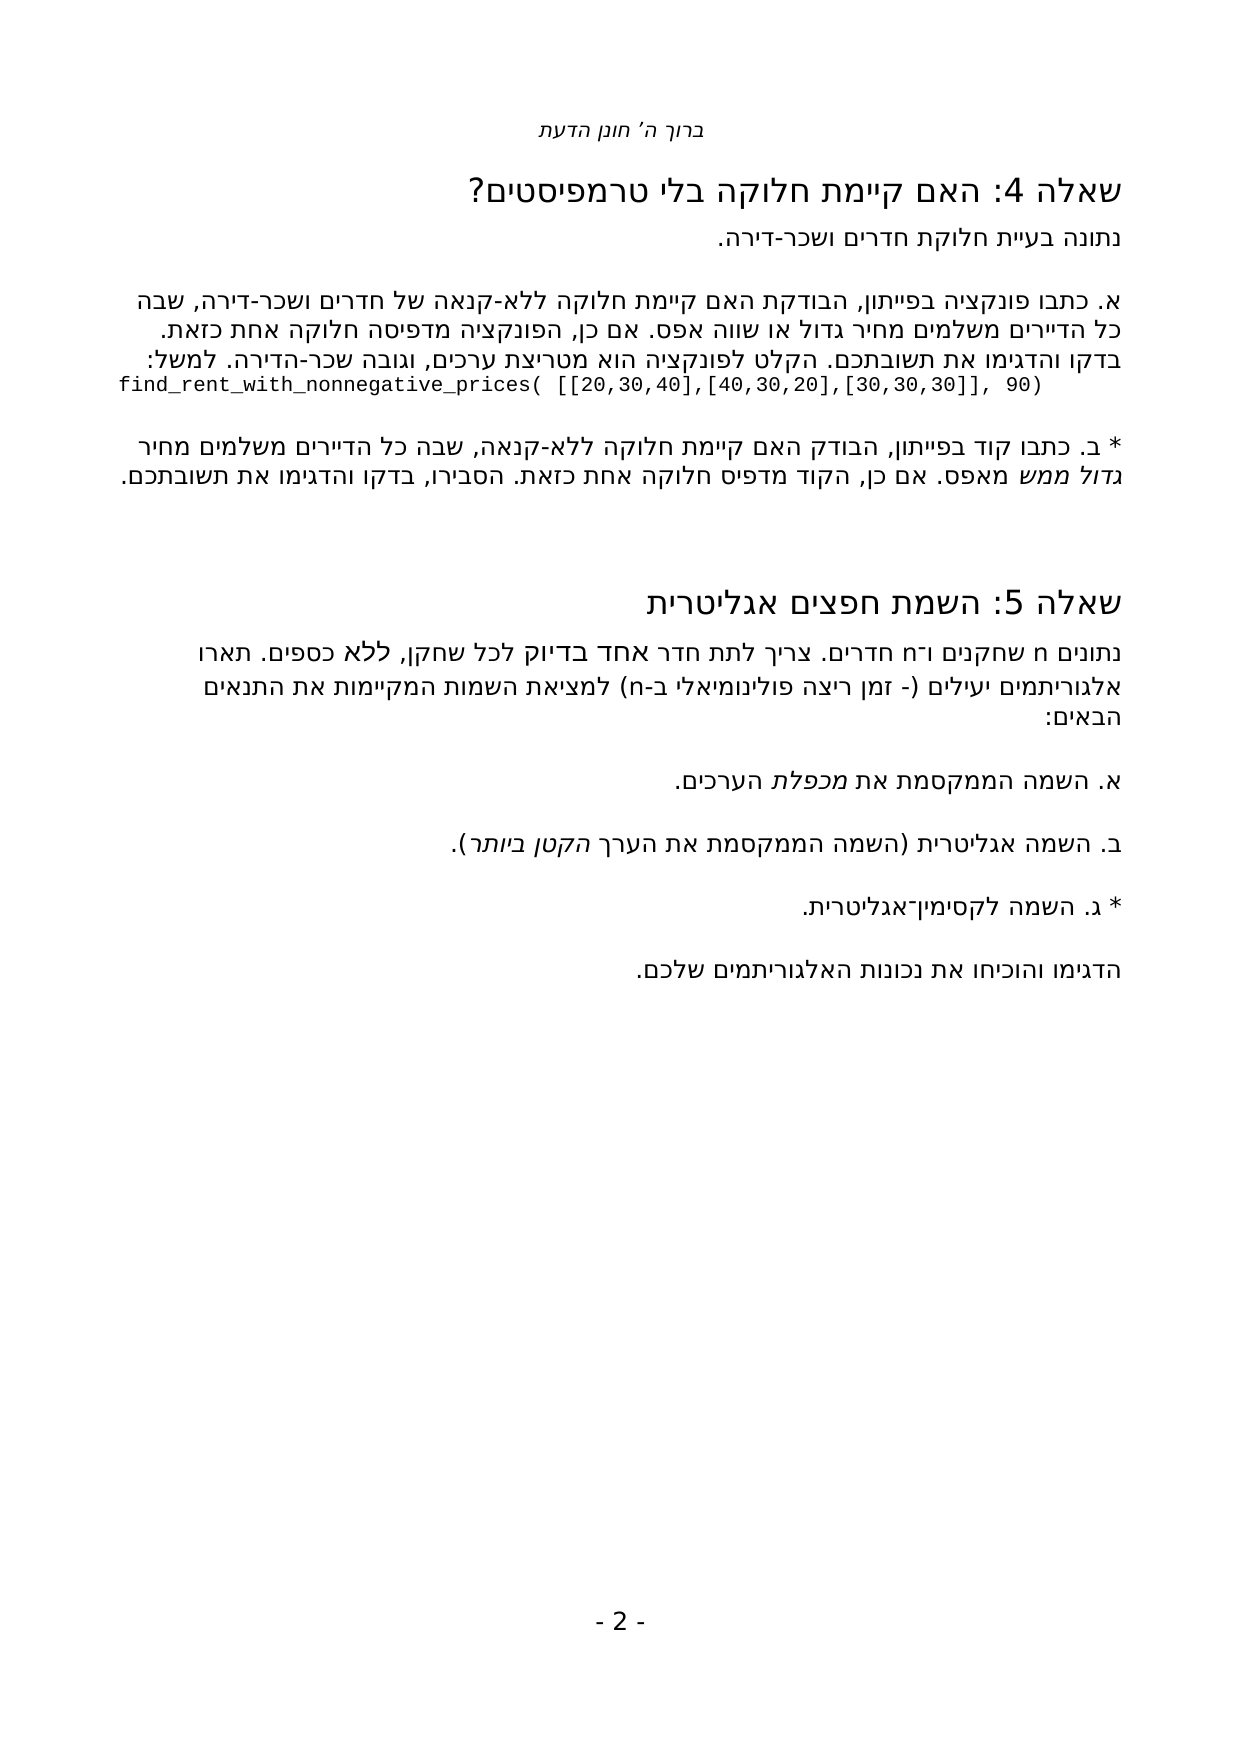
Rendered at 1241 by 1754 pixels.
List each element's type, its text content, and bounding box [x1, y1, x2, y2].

text * ג. השמה לקסימין־אגליטרית. [118, 892, 1122, 921]
text א. השמה הממקסמת את מכפלת הערכים. [118, 766, 1122, 795]
text ב. השמה אגליטרית (השמה הממקסמת את הערך הקטן ביותר). [118, 829, 1122, 858]
text הדגימו והוכיחו את נכונות האלגוריתמים שלכם. [118, 956, 1122, 985]
text נתונים n שחקנים ו־n חדרים. צריך לתת חדר אחד בדיוק לכל שחקן, ללא כספים. תארו אלגוריתמים יעילים (- זמן ריצה פולינומיאלי ב-n) למציאת השמות המקיימות את התנאים הבאים: [118, 634, 1122, 732]
text find_rent_with_nonnegative_prices( [[20,30,40],[40,30,20],[30,30,30]], 90) [118, 374, 1122, 398]
text * ב. כתבו קוד בפייתון, הבודק האם קיימת חלוקה ללא-קנאה, שבה כל הדיירים משלמים מחיר גדול ממש מאפס. אם כן, הקוד מדפיס חלוקה אחת כזאת. הסבירו, בדקו והדגימו את תשובתכם. [118, 432, 1122, 490]
text נתונה בעיית חלוקת חדרים ושכר-דירה. [118, 223, 1122, 252]
subtitle שאלה 5: השמת חפצים אגליטרית [118, 583, 1122, 622]
subtitle שאלה 4: האם קיימת חלוקה בלי טרמפיסטים? [118, 172, 1122, 211]
text א. כתבו פונקציה בפייתון, הבודקת האם קיימת חלוקה ללא-קנאה של חדרים ושכר-דירה, שבה כל הדיירים משלמים מחיר גדול או שווה אפס. אם כן, הפונקציה מדפיסה חלוקה אחת כזאת. בדקו והדגימו את תשובתכם. הקלט לפונקציה הוא מטריצת ערכים, וגובה שכר-הדירה. למשל: [118, 286, 1122, 374]
